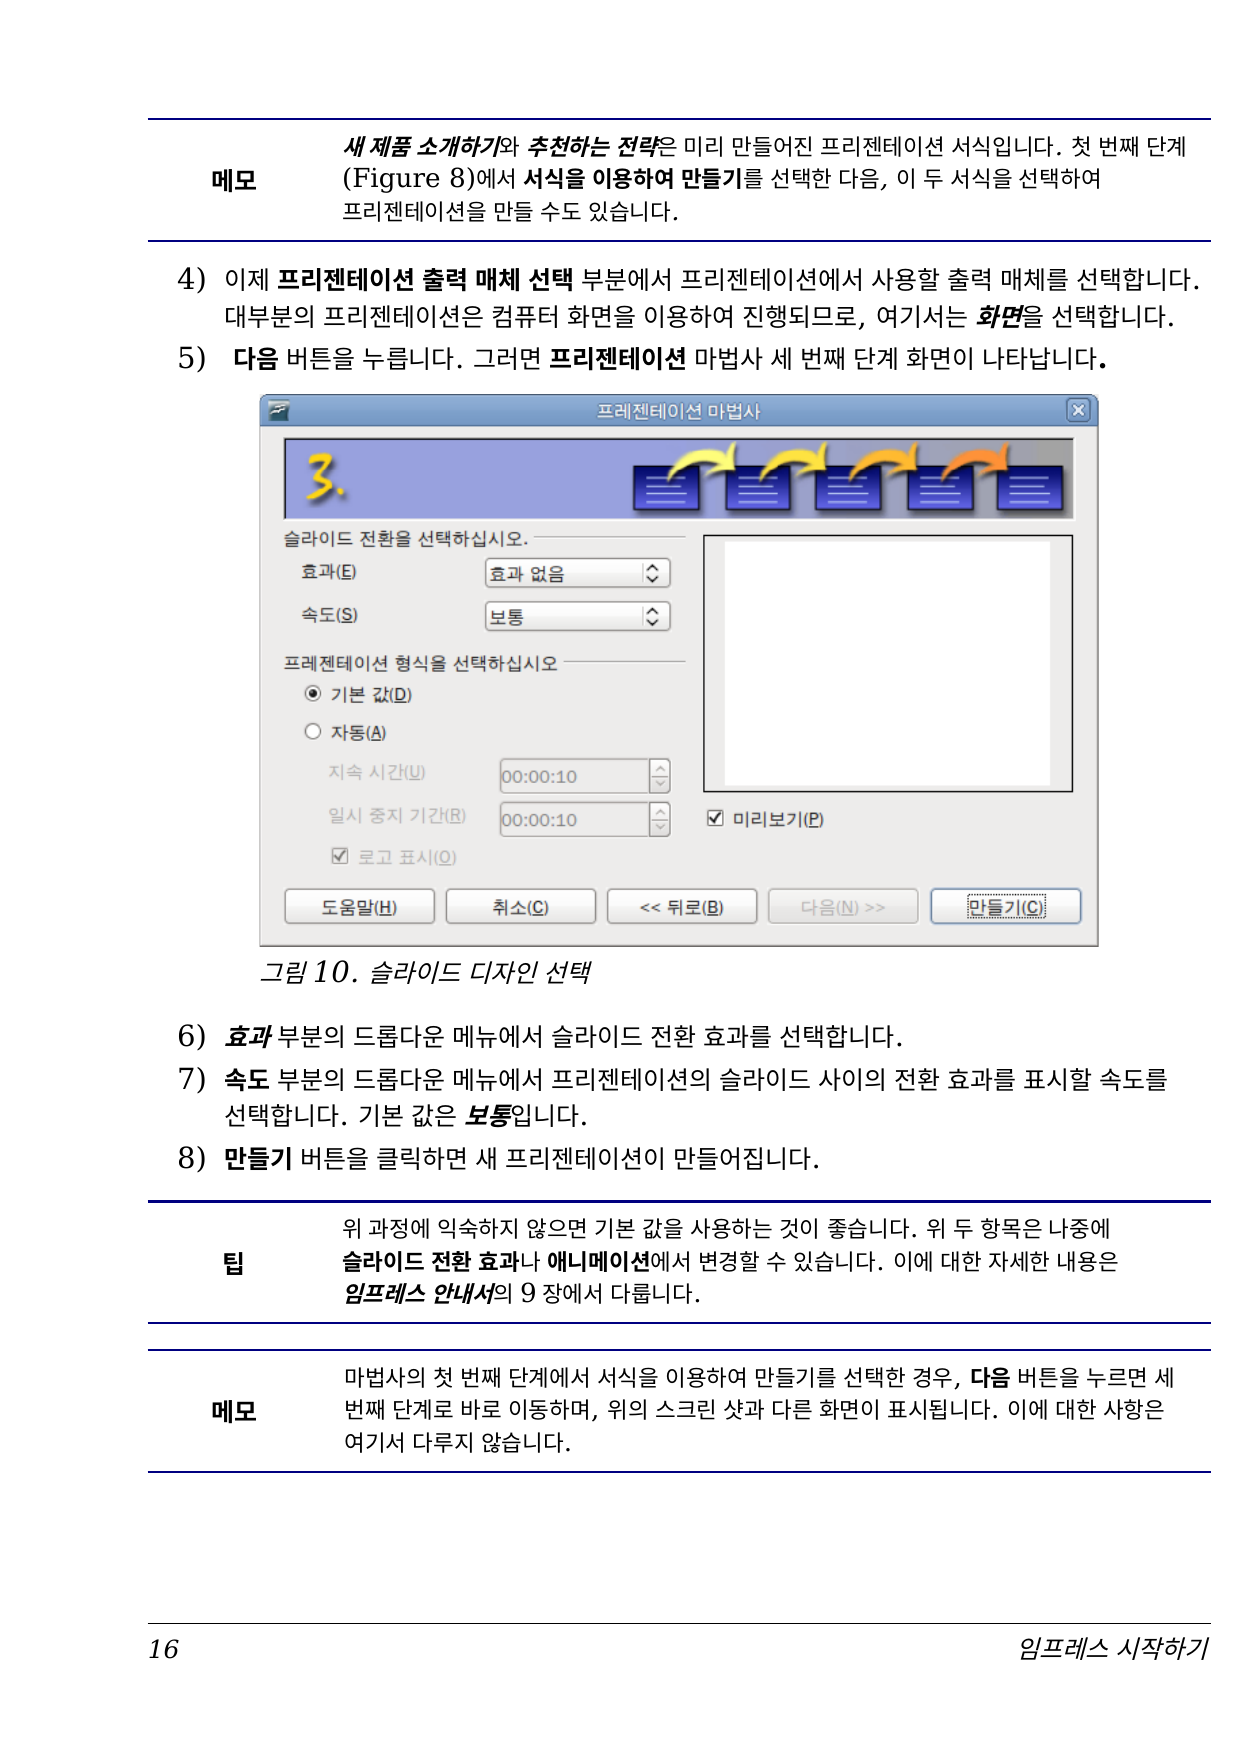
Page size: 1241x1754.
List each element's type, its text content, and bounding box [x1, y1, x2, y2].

table_header 새 제품 소개하기와 추천하는 전략은 미리 만들어진 프리젠테이션 서식입니다. 첫 번째 단계(Figure 8)에서 서식을 이용하여 만들기를 선택한 다음, 이 두 서식을 선택하여 프리젠테이션을 만들 수도 있습니다. [321, 120, 1211, 240]
table_header 메모 [148, 120, 321, 240]
list 다음 버튼을 누릅니다. 그러면 프리젠테이션 마법사 세 번째 단계 화면이 나타납니다. [207, 339, 1211, 376]
table_header 팁 [148, 1203, 321, 1322]
list 효과 부분의 드롭다운 메뉴에서 슬라이드 전환 효과를 선택합니다. [207, 1018, 1211, 1054]
table_header 마법사의 첫 번째 단계에서 서식을 이용하여 만들기를 선택한 경우, 다음 버튼을 누르면 세 번째 단계로 바로 이동하며, 위의 스크린 샷과 다른 화면이 표시됩니다. 이에 대한 사항은 여기서 다루지 않습니다. [321, 1351, 1211, 1471]
text 그림 10. 슬라이드 디자인 선택 [259, 953, 1099, 989]
list 속도 부분의 드롭다운 메뉴에서 프리젠테이션의 슬라이드 사이의 전환 효과를 표시할 속도를 선택합니다. 기본 값은 보통입니다. [207, 1060, 1211, 1133]
list 이제 프리젠테이션 출력 매체 선택 부분에서 프리젠테이션에서 사용할 출력 매체를 선택합니다. 대부분의 프리젠테이션은 컴퓨터 화면을 이용하여 진행되므로, 여기서는 화면을 선택합니다. [207, 261, 1211, 333]
list 만들기 버튼을 클릭하면 새 프리젠테이션이 만들어집니다. [207, 1139, 1211, 1175]
picture [259, 394, 1099, 947]
table_header 위 과정에 익숙하지 않으면 기본 값을 사용하는 것이 좋습니다. 위 두 항목은 나중에 슬라이드 전환 효과나 애니메이션에서 변경할 수 있습니다. 이에 대한 자세한 내용은 임프레스 안내서의 9장에서 다룹니다. [321, 1203, 1211, 1322]
table_header 메모 [148, 1351, 321, 1471]
